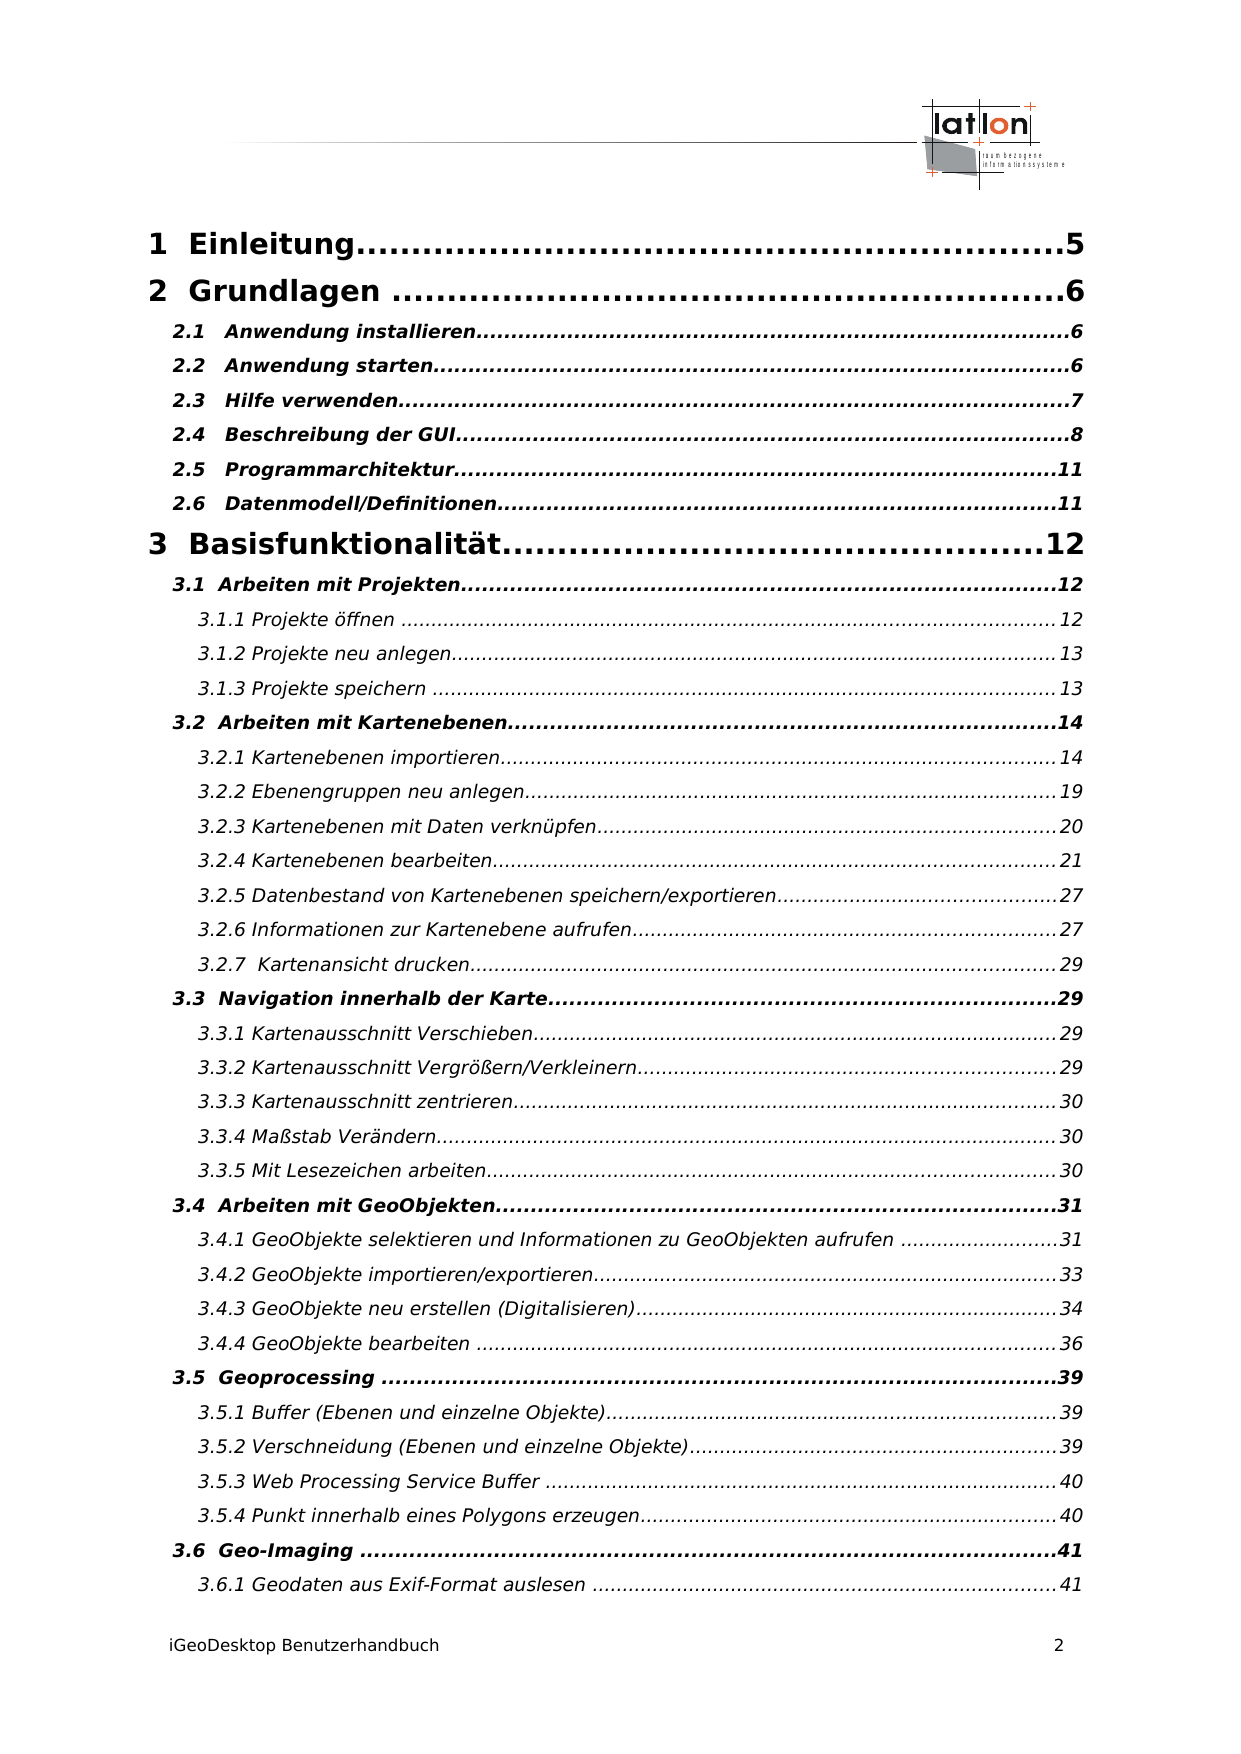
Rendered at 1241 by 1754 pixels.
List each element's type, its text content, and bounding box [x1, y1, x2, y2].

text 2.3 Hilfe verwenden 7 [172, 389, 1085, 412]
text 3.5.1 Buffer (Ebenen und einzelne Objekte) 39 [198, 1402, 1085, 1424]
text 2.2 Anwendung starten 6 [172, 355, 1085, 377]
text 3.3.5 Mit Lesezeichen arbeiten 30 [198, 1160, 1085, 1182]
text 3.2.7 Kartenansicht drucken 29 [198, 953, 1085, 976]
text 3.2.4 Kartenebenen bearbeiten 21 [198, 850, 1085, 872]
text 3.5.4 Punkt innerhalb eines Polygons erzeugen 40 [198, 1505, 1085, 1527]
text 3.2 Arbeiten mit Kartenebenen 14 [172, 712, 1085, 734]
text 3.1.3 Projekte speichern 13 [198, 678, 1085, 700]
text 3.4.1 GeoObjekte selektieren und Informationen zu GeoObjekten aufrufen 31 [198, 1229, 1085, 1251]
text 3.5.3 Web Processing Service Buffer 40 [198, 1471, 1085, 1493]
text 2 Grundlagen 6 [148, 274, 1085, 308]
text 2.6 Datenmodell/Definitionen 11 [172, 493, 1085, 515]
text 3.1 Arbeiten mit Projekten 12 [172, 574, 1085, 596]
text 3.2.6 Informationen zur Kartenebene aufrufen 27 [198, 919, 1085, 941]
text 2.5 Programmarchitektur 11 [172, 458, 1085, 481]
text 2.1 Anwendung installieren 6 [172, 321, 1085, 343]
text 3.6 Geo-Imaging 41 [172, 1540, 1085, 1562]
text 3.1.1 Projekte öffnen 12 [198, 609, 1085, 631]
text 3.4 Arbeiten mit GeoObjekten 31 [172, 1195, 1085, 1217]
text 3.5.2 Verschneidung (Ebenen und einzelne Objekte) 39 [198, 1436, 1085, 1458]
text 3.3.1 Kartenausschnitt Verschieben 29 [198, 1022, 1085, 1044]
text 3.3.4 Maßstab Verändern 30 [198, 1126, 1085, 1148]
text 3.4.3 GeoObjekte neu erstellen (Digitalisieren) 34 [198, 1298, 1085, 1320]
text 3.3 Navigation innerhalb der Karte 29 [172, 988, 1085, 1010]
text 3.2.5 Datenbestand von Kartenebenen speichern/exportieren 27 [198, 884, 1085, 907]
text 3.2.3 Kartenebenen mit Daten verknüpfen 20 [198, 816, 1085, 838]
text 3.2.1 Kartenebenen importieren 14 [198, 747, 1085, 769]
text 3 Basisfunktionalität 12 [148, 527, 1085, 562]
text 3.3.2 Kartenausschnitt Vergrößern/Verkleinern 29 [198, 1057, 1085, 1079]
text 3.1.2 Projekte neu anlegen 13 [198, 643, 1085, 665]
text 3.3.3 Kartenausschnitt zentrieren 30 [198, 1091, 1085, 1113]
text 3.2.2 Ebenengruppen neu anlegen 19 [198, 781, 1085, 803]
text 3.6.1 Geodaten aus Exif-Format auslesen 41 [198, 1574, 1085, 1596]
text 1 Einleitung 5 [148, 227, 1085, 261]
text 3.4.2 GeoObjekte importieren/exportieren 33 [198, 1264, 1085, 1286]
text 2.4 Beschreibung der GUI 8 [172, 424, 1085, 446]
text 3.5 Geoprocessing 39 [172, 1367, 1085, 1389]
text 3.4.4 GeoObjekte bearbeiten 36 [198, 1333, 1085, 1355]
